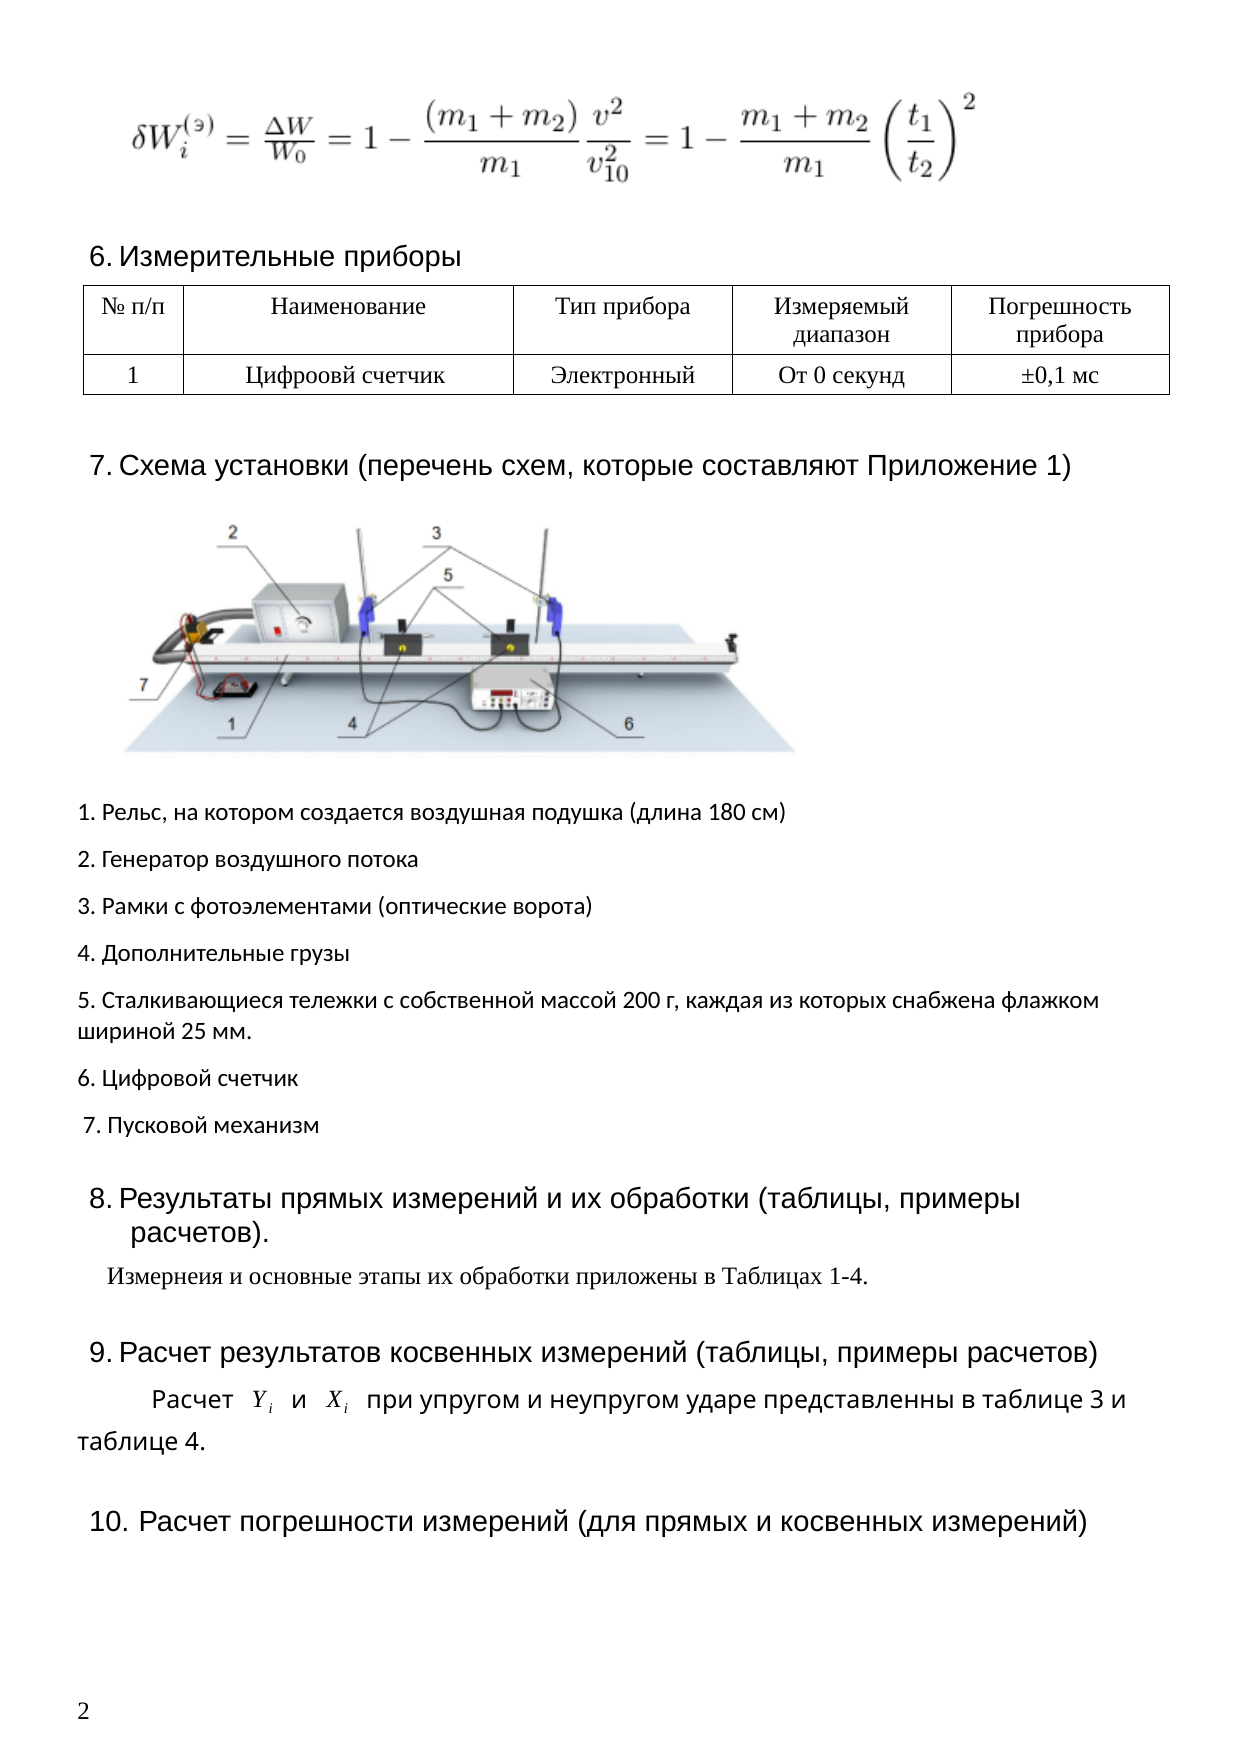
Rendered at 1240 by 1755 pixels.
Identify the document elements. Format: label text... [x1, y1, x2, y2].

table_header № п/п [84, 286, 183, 354]
text 4. Дополнительные грузы [77, 937, 1169, 968]
table_cell Электронный [514, 355, 732, 394]
table_cell Цифроовй счетчик [184, 355, 513, 394]
table_header Наименование [184, 286, 513, 354]
text Расчетипри упругом и неупругом ударе представленны в таблице 3 и таблице 4. [77, 1381, 1169, 1458]
list Схема установки (перечень схем, которые составляют Приложение 1) [89, 448, 1169, 482]
text 1. Рельс, на котором создается воздушная подушка (длина 180 см) [77, 796, 1169, 826]
text 6. Цифровой счетчик [77, 1062, 1169, 1093]
text Измернеия и основные этапы их обработки приложены в Таблицах 1-4. [107, 1261, 1169, 1290]
list Расчет результатов косвенных измерений (таблицы, примеры расчетов) [89, 1335, 1169, 1369]
list Расчет погрешности измерений (для прямых и косвенных измерений) [89, 1504, 1169, 1538]
table_header Тип прибора [514, 286, 732, 354]
text 3. Рамки с фотоэлементами (оптические ворота) [77, 890, 1169, 921]
table_cell ±0,1 мс [952, 355, 1169, 394]
picture [106, 494, 851, 776]
table_cell От 0 секунд [733, 355, 951, 394]
list Результаты прямых измерений и их обработки (таблицы, примеры расчетов). [89, 1182, 1169, 1249]
table_header Измеряемый диапазон [733, 286, 951, 354]
list Измерительные приборы [89, 239, 1169, 272]
picture [96, 89, 983, 196]
text 7. Пусковой механизм [77, 1109, 1169, 1140]
table_cell 1 [84, 355, 183, 394]
text 2. Генератор воздушного потока [77, 843, 1169, 873]
text 5. Сталкивающиеся тележки с собственной массой 200 г, каждая из которых снабжена флажком шириной 25 мм. [77, 984, 1169, 1046]
table_header Погрешность прибора [952, 286, 1169, 354]
